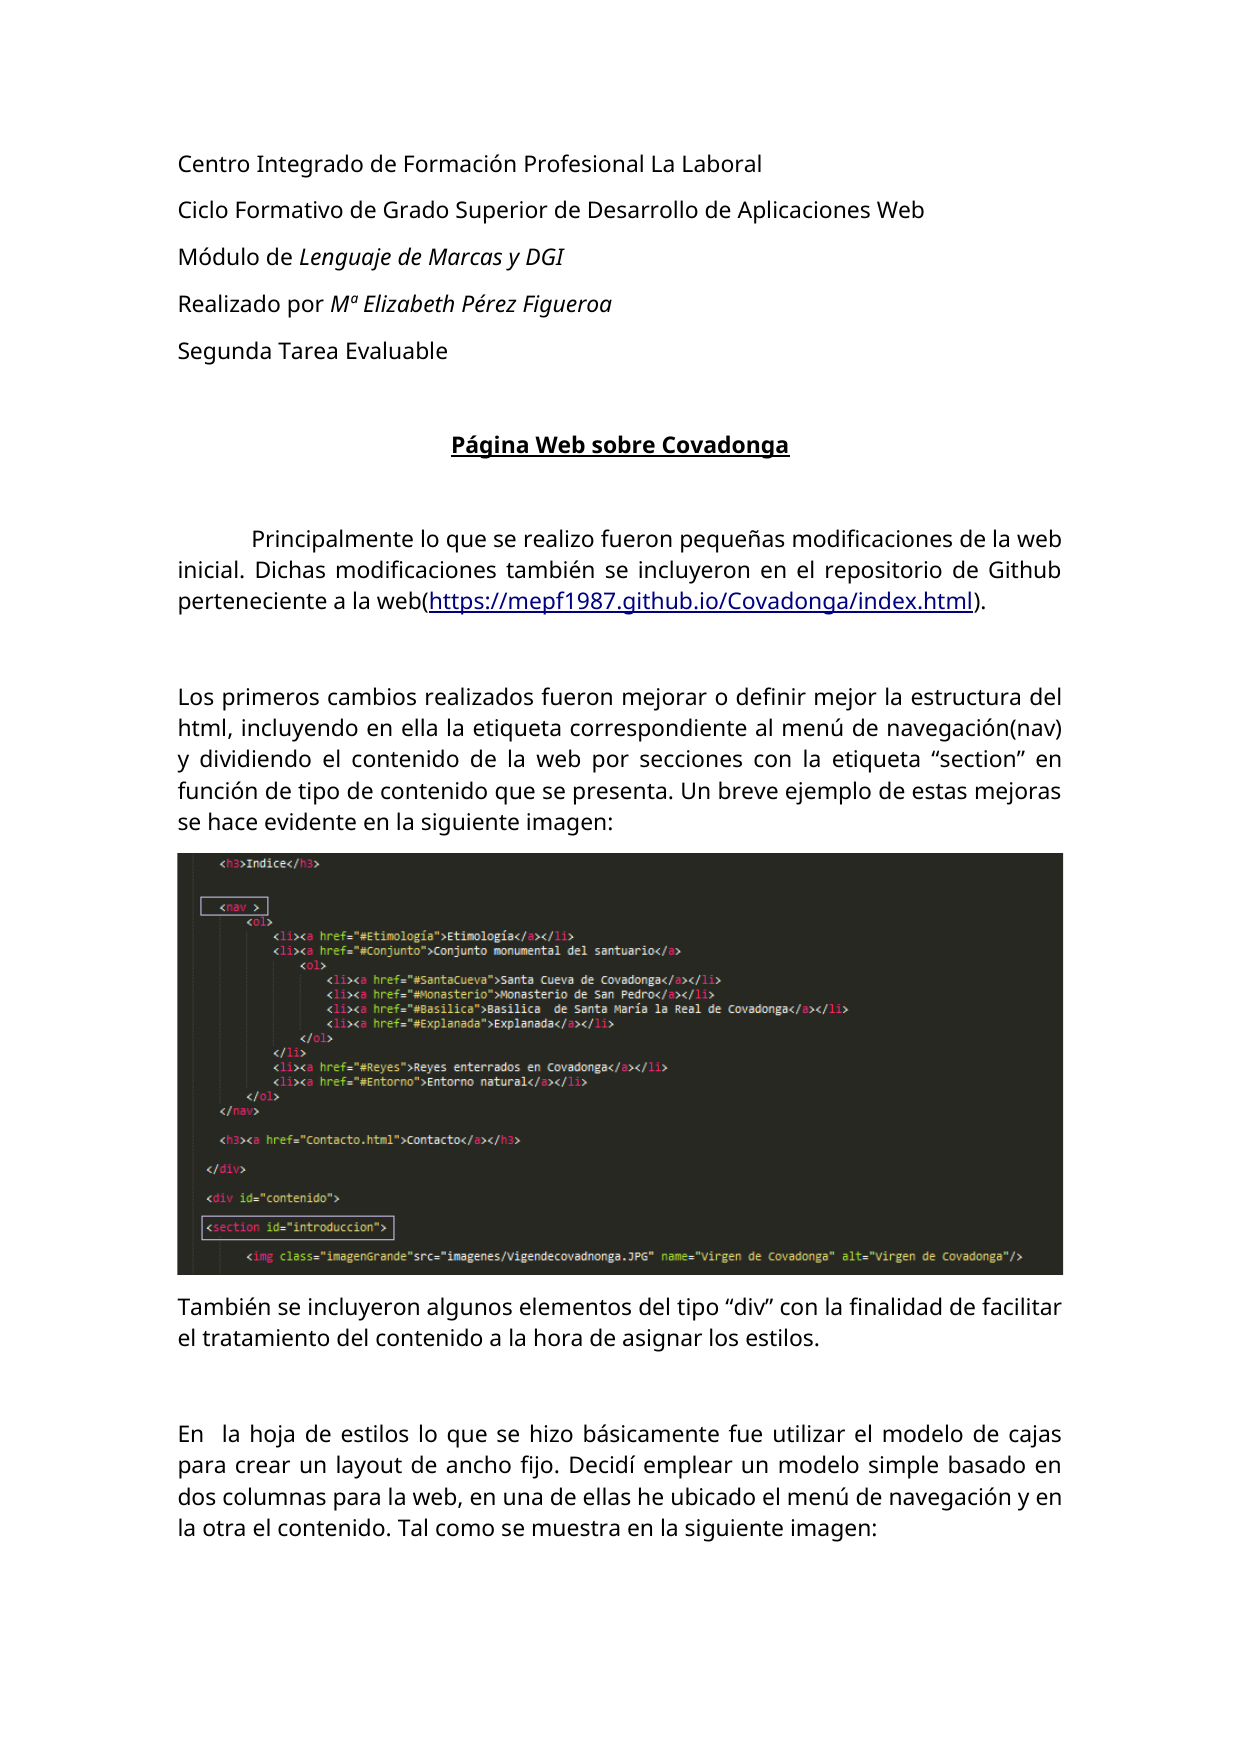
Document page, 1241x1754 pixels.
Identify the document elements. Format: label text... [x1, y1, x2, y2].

text En la hoja de estilos lo que se hizo básicamente fue utilizar el modelo de cajas para crear un layout de ancho fijo. Decidí emplear un modelo simple basado en dos columnas para la web, en una de ellas he ubicado el menú de navegación y en la otra el contenido. Tal como se muestra en la siguiente imagen: [177, 1418, 1063, 1543]
text Página Web sobre Covadonga [177, 429, 1063, 460]
text Segunda Tarea Evaluable [177, 335, 1063, 366]
text Realizado por Mª Elizabeth Pérez Figueroa [177, 288, 1063, 319]
text También se incluyeron algunos elementos del tipo “div” con la finalidad de facilitar el tratamiento del contenido a la hora de asignar los estilos. [177, 1291, 1063, 1353]
text Los primeros cambios realizados fueron mejorar o definir mejor la estructura del html, incluyendo en ella la etiqueta correspondiente al menú de navegación(nav) y dividiendo el contenido de la web por secciones con la etiqueta “section” en función de tipo de contenido que se presenta. Un breve ejemplo de estas mejoras se hace evidente en la siguiente imagen: [177, 681, 1063, 837]
text Principalmente lo que se realizo fueron pequeñas modificaciones de la web inicial. Dichas modificaciones también se incluyeron en el repositorio de Github perteneciente a la web(https://mepf1987.github.io/Covadonga/index.html). [177, 523, 1063, 616]
text Centro Integrado de Formación Profesional La Laboral [177, 148, 1063, 179]
text Ciclo Formativo de Grado Superior de Desarrollo de Aplicaciones Web [177, 194, 1063, 226]
text Módulo de Lenguaje de Marcas y DGI [177, 241, 1063, 273]
